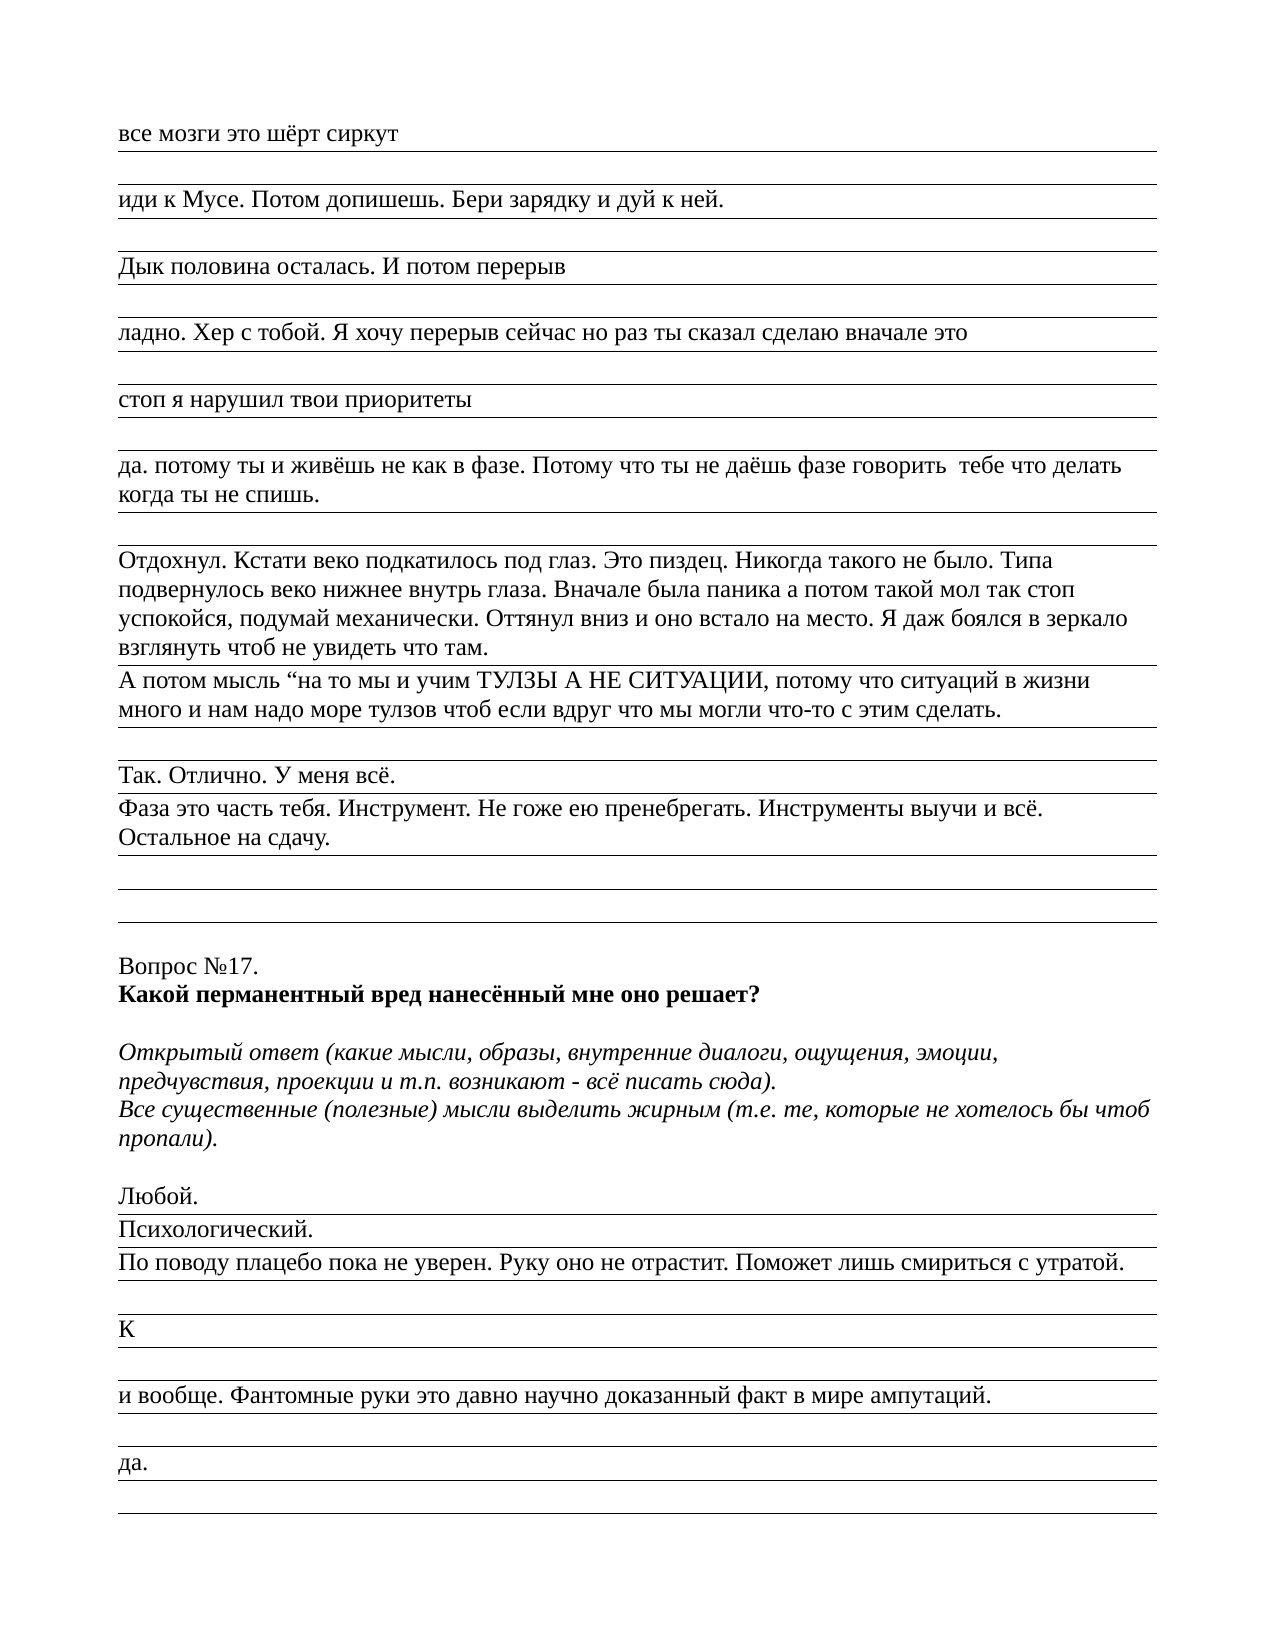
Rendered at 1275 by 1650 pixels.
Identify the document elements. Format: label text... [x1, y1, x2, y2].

text Вопрос №17. [118, 951, 1157, 979]
text К [118, 1315, 1157, 1347]
text Отдохнул. Кстати веко подкатилось под глаз. Это пиздец. Никогда такого не было. Типа подвернулось веко нижнее внутрь глаза. Вначале была паника а потом такой мол так стоп успокойся, подумай механически. Оттянул вниз и оно встало на место. Я даж боялся в зеркало взглянуть чтоб не увидеть что там. [118, 546, 1157, 665]
text Так. Отлично. У меня всё. [118, 761, 1157, 793]
text А потом мысль “на то мы и учим ТУЛЗЫ А НЕ СИТУАЦИИ, потому что ситуаций в жизни много и нам надо море тулзов чтоб если вдруг что мы могли что-то с этим сделать. [118, 666, 1157, 727]
text все мозги это шёрт сиркут [118, 118, 1157, 151]
text Какой перманентный вред нанесённый мне оно решает? [118, 979, 1157, 1008]
text По поводу плацебо пока не уверен. Руку оно не отрастит. Поможет лишь смириться с утратой. [118, 1248, 1157, 1280]
text Открытый ответ (какие мысли, образы, внутренние диалоги, ощущения, эмоции, предчувствия, проекции и т.п. возникают - всё писать сюда). [118, 1037, 1157, 1094]
text да. [118, 1447, 1157, 1480]
text ладно. Хер с тобой. Я хочу перерыв сейчас но раз ты сказал сделаю вначале это [118, 318, 1157, 351]
text Дык половина осталась. И потом перерыв [118, 252, 1157, 284]
text и вообще. Фантомные руки это давно научно доказанный факт в мире ампутаций. [118, 1381, 1157, 1413]
text Любой. [118, 1181, 1157, 1214]
text да. потому ты и живёшь не как в фазе. Потому что ты не даёшь фазе говорить тебе что делать когда ты не спишь. [118, 451, 1157, 512]
text стоп я нарушил твои приоритеты [118, 385, 1157, 417]
text иди к Мусе. Потом допишешь. Бери зарядку и дуй к ней. [118, 185, 1157, 218]
text Психологический. [118, 1215, 1157, 1247]
text Фаза это часть тебя. Инструмент. Не гоже ею пренебрегать. Инструменты выучи и всё. Остальное на сдачу. [118, 794, 1157, 855]
text Все существенные (полезные) мысли выделить жирным (т.е. те, которые не хотелось бы чтоб пропали). [118, 1094, 1157, 1152]
